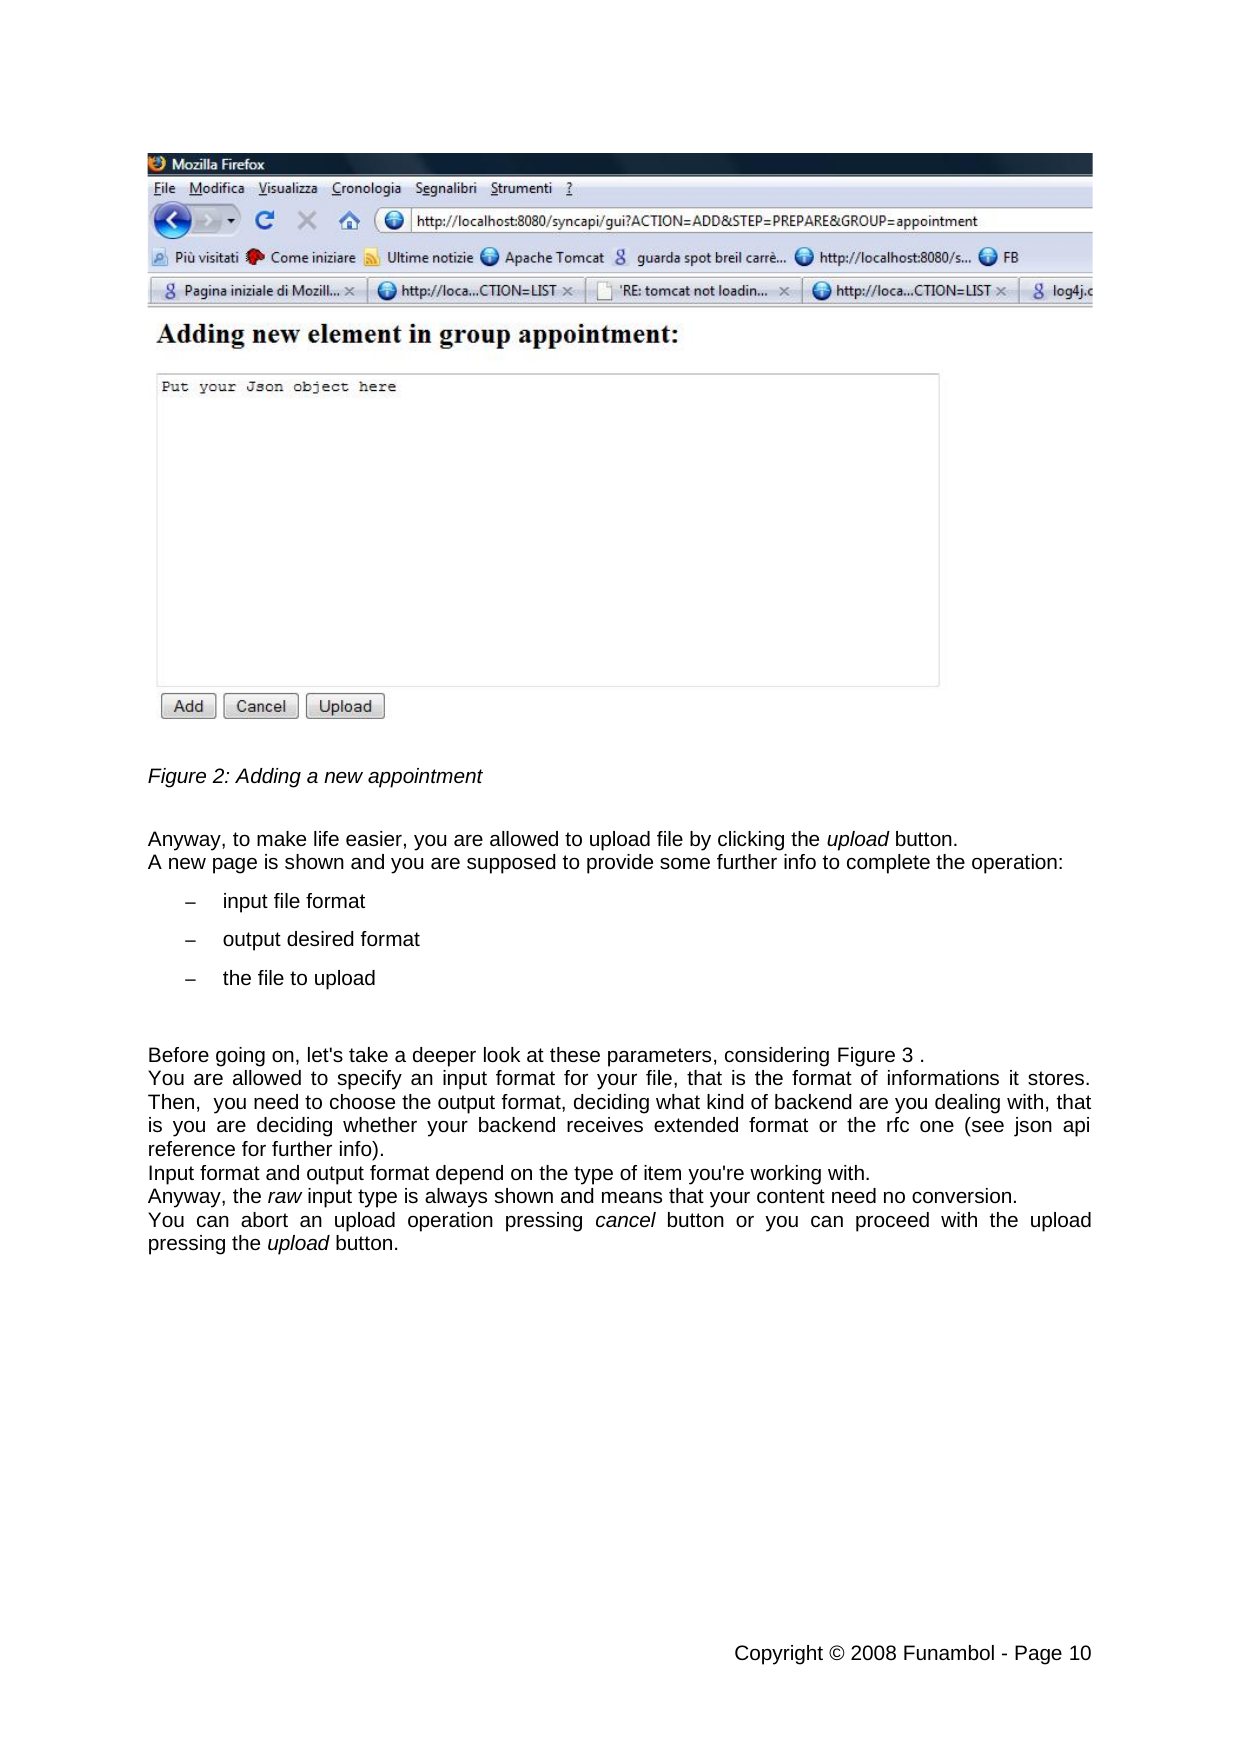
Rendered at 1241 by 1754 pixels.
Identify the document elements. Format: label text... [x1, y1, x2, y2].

text Figure 2: Adding a new appointment [148, 765, 1093, 788]
text Anyway, to make life easier, you are allowed to upload file by clicking the upload button. A new page is shown and you are supposed to provide some further info to complete the operation: [148, 827, 1093, 874]
list input file format [185, 889, 1093, 913]
text Before going on, let's take a deeper look at these parameters, considering Figure 3 . You are allowed to specify an input format for your file, that is the format of informations it stores. Then, you need to choose the output format, deciding what kind of backend are you dealing with, that is you are deciding whether your backend receives extended format or the rfc one (see json api reference for further info). Input format and output format depend on the type of item you're working with. Anyway, the raw input type is always shown and means that your content need no conversion. You can abort an upload operation pressing cancel button or you can proceed with the upload pressing the upload button. [148, 1043, 1093, 1255]
list the file to upload [185, 966, 1093, 990]
picture [147, 153, 1093, 765]
text [148, 131, 1093, 153]
list output desired format [185, 928, 1093, 951]
